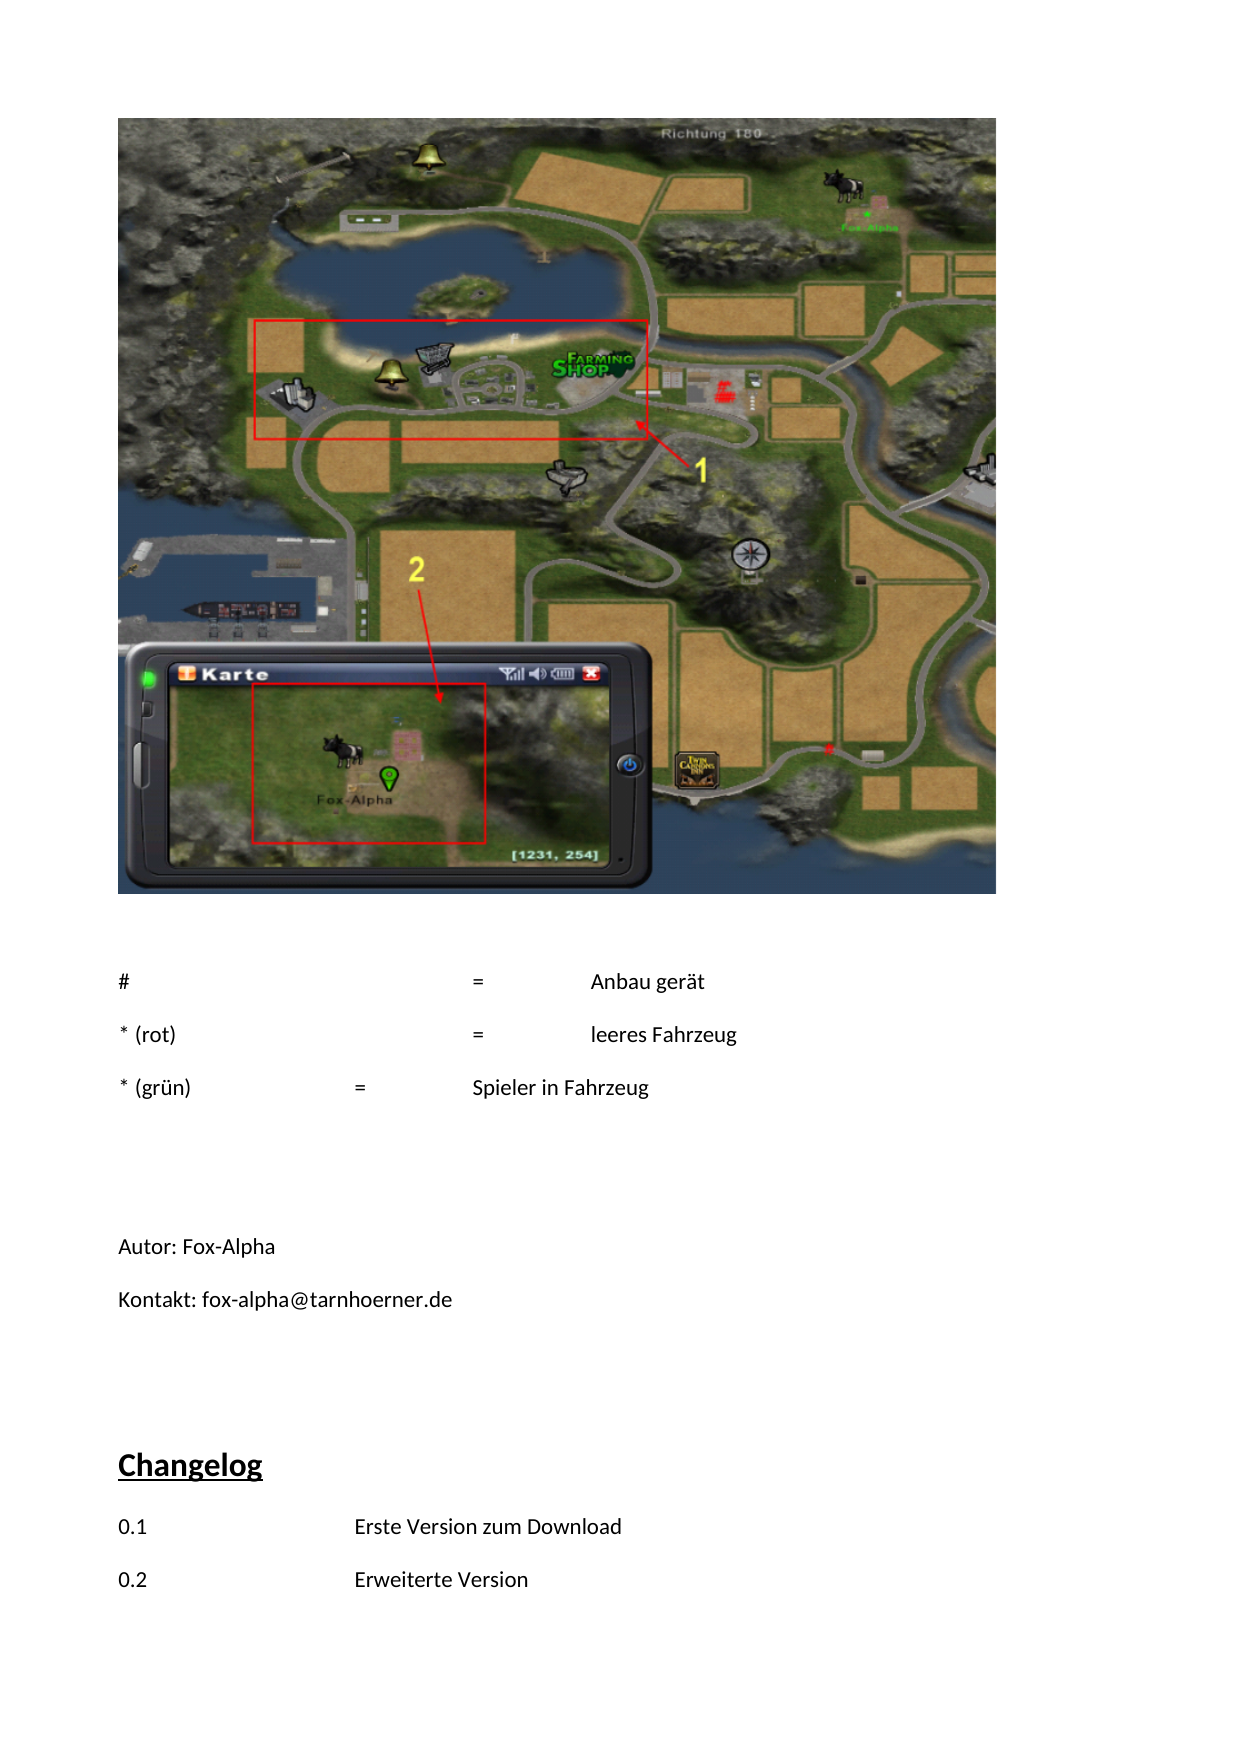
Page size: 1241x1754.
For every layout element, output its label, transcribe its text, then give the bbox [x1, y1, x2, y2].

text * (rot) = leeres Fahrzeug [118, 1020, 1122, 1048]
text 0.1 Erste Version zum Download [118, 1512, 1122, 1540]
text * (grün) = Spieler in Fahrzeug [118, 1073, 1122, 1101]
text # = Anbau gerät [118, 967, 1122, 995]
text Autor: Fox-Alpha [118, 1232, 1122, 1260]
text Kontakt: fox-alpha@tarnhoerner.de [118, 1285, 1122, 1313]
text Changelog [118, 1444, 1122, 1485]
text 0.2 Erweiterte Version [118, 1565, 1122, 1593]
